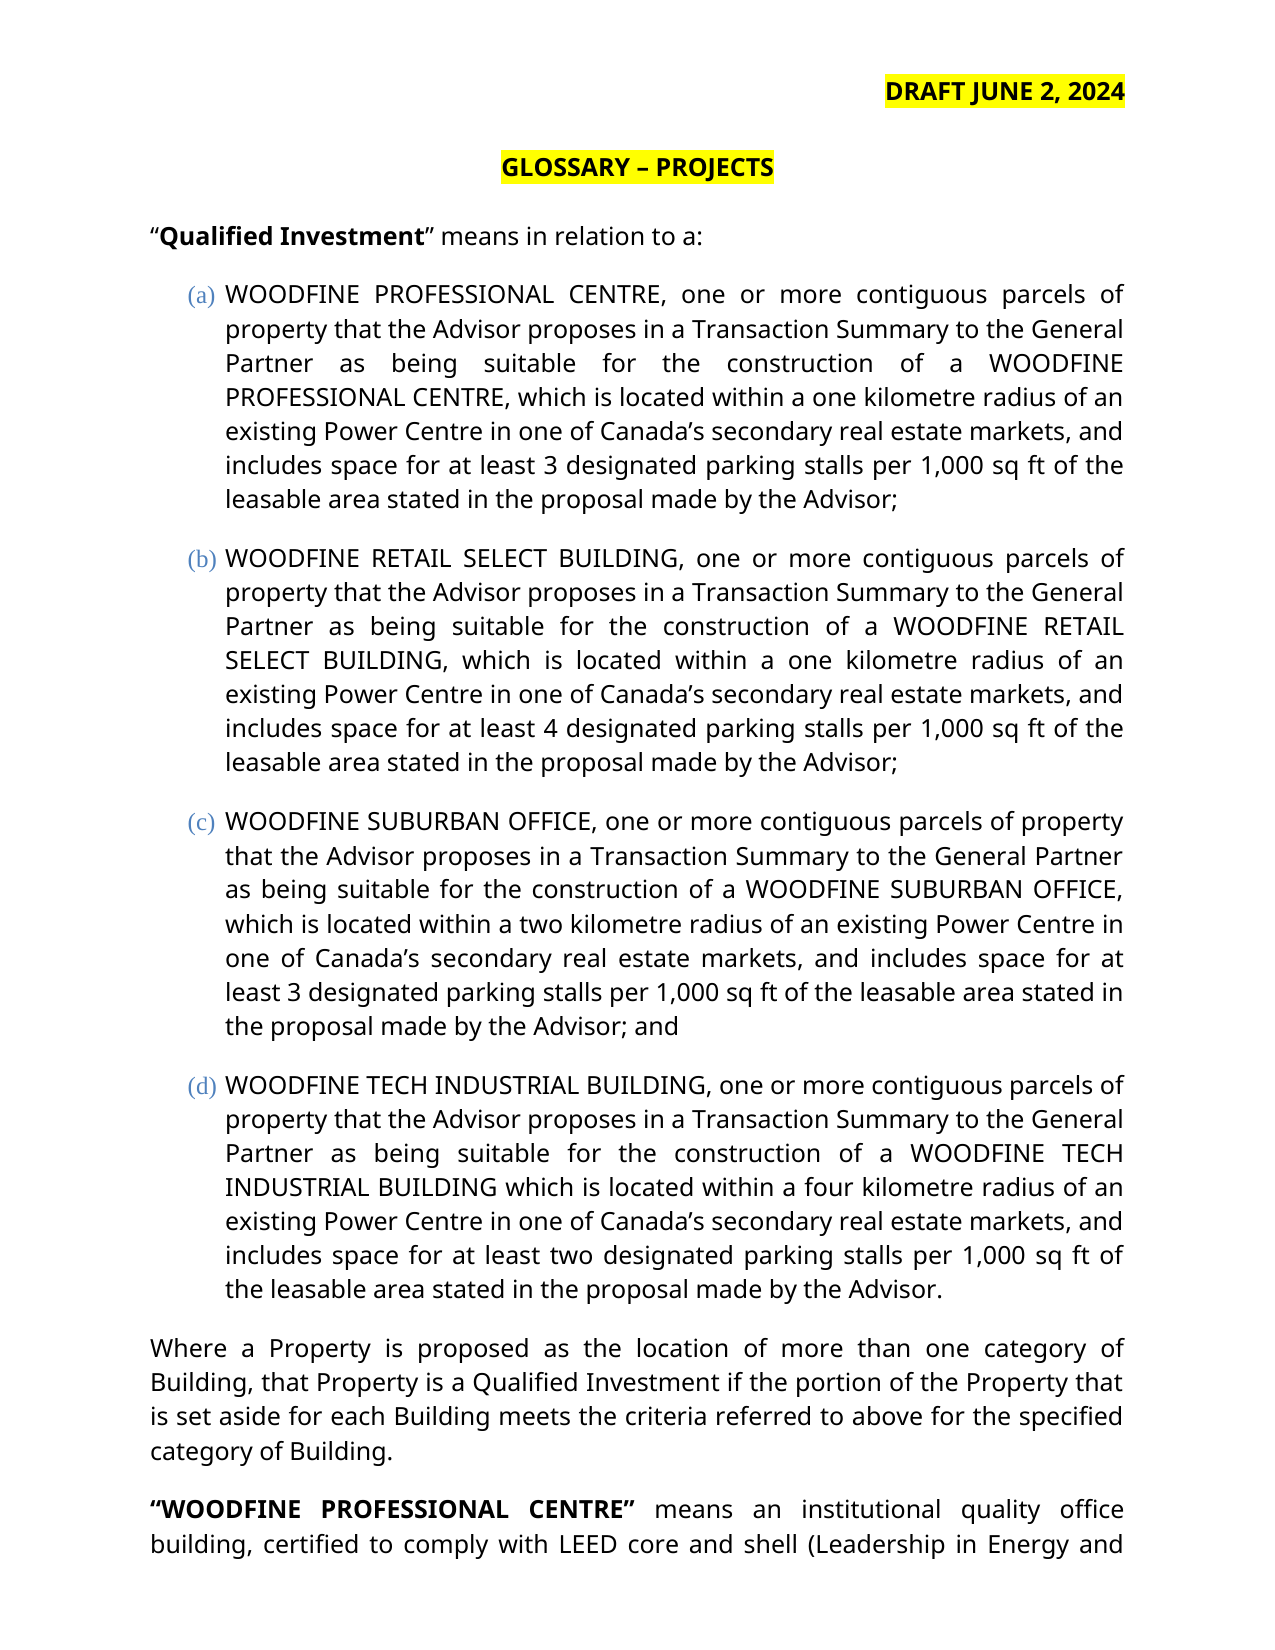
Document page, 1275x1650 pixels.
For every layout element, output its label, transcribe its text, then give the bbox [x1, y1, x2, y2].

subtitle Where a Property is proposed as the location of more than one category of Building, that Property is a Qualified Investment if the portion of the Property that is set aside for each Building meets the criteria referred to above for the specified category of Building. [150, 1331, 1125, 1467]
subtitle WOODFINE SUBURBAN OFFICE, one or more contiguous parcels of property that the Advisor proposes in a Transaction Summary to the General Partner as being suitable for the construction of a WOODFINE SUBURBAN OFFICE, which is located within a two kilometre radius of an existing Power Centre in one of Canada’s secondary real estate markets, and includes space for at least 3 designated parking stalls per 1,000 sq ft of the leasable area stated in the proposal made by the Advisor; and [187, 804, 1125, 1042]
text “WOODFINE PROFESSIONAL CENTRE” means an institutional quality office building, certified to comply with LEED core and shell (Leadership in Energy and [150, 1492, 1125, 1560]
subtitle WOODFINE TECH INDUSTRIAL BUILDING, one or more contiguous parcels of property that the Advisor proposes in a Transaction Summary to the General Partner as being suitable for the construction of a WOODFINE TECH INDUSTRIAL BUILDING which is located within a four kilometre radius of an existing Power Centre in one of Canada’s secondary real estate markets, and includes space for at least two designated parking stalls per 1,000 sq ft of the leasable area stated in the proposal made by the Advisor. [187, 1067, 1125, 1306]
subtitle WOODFINE RETAIL SELECT BUILDING, one or more contiguous parcels of property that the Advisor proposes in a Transaction Summary to the General Partner as being suitable for the construction of a WOODFINE RETAIL SELECT BUILDING, which is located within a one kilometre radius of an existing Power Centre in one of Canada’s secondary real estate markets, and includes space for at least 4 designated parking stalls per 1,000 sq ft of the leasable area stated in the proposal made by the Advisor; [187, 541, 1125, 779]
text GLOSSARY – PROJECTS [150, 150, 1125, 184]
subtitle “Qualified Investment” means in relation to a: [150, 184, 1125, 252]
subtitle WOODFINE PROFESSIONAL CENTRE, one or more contiguous parcels of property that the Advisor proposes in a Transaction Summary to the General Partner as being suitable for the construction of a WOODFINE PROFESSIONAL CENTRE, which is located within a one kilometre radius of an existing Power Centre in one of Canada’s secondary real estate markets, and includes space for at least 3 designated parking stalls per 1,000 sq ft of the leasable area stated in the proposal made by the Advisor; [187, 277, 1125, 516]
